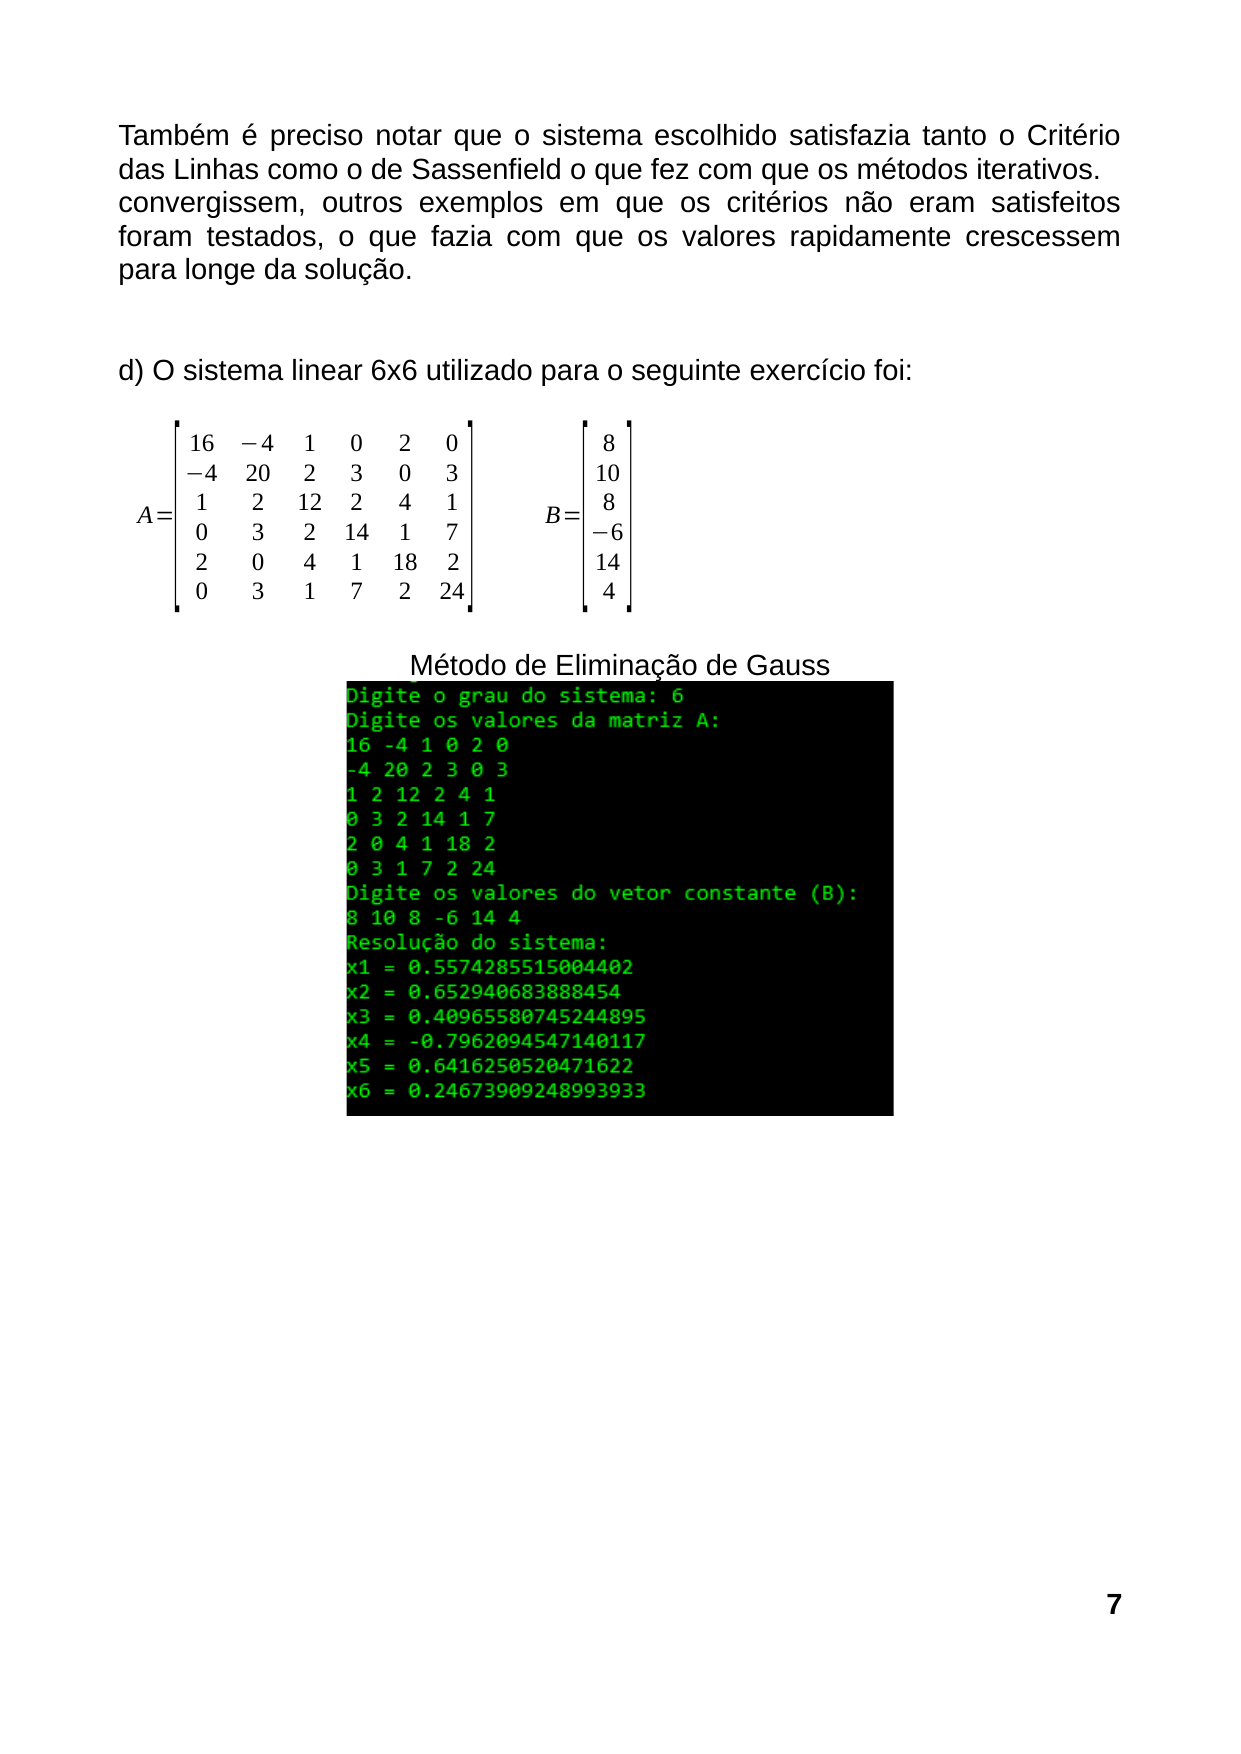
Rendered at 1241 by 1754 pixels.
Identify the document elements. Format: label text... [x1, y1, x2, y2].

text Também é preciso notar que o sistema escolhido satisfazia tanto o Critério das Linhas como o de Sassenfield o que fez com que os métodos iterativos. [118, 118, 1122, 185]
text d) O sistema linear 6x6 utilizado para o seguinte exercício foi: [118, 353, 1122, 386]
text Método de Eliminação de Gauss [118, 648, 1122, 681]
picture [346, 681, 894, 1116]
text 7 [118, 1587, 1122, 1620]
text convergissem, outros exemplos em que os critérios não eram satisfeitos foram testados, o que fazia com que os valores rapidamente crescessem para longe da solução. [118, 185, 1122, 286]
